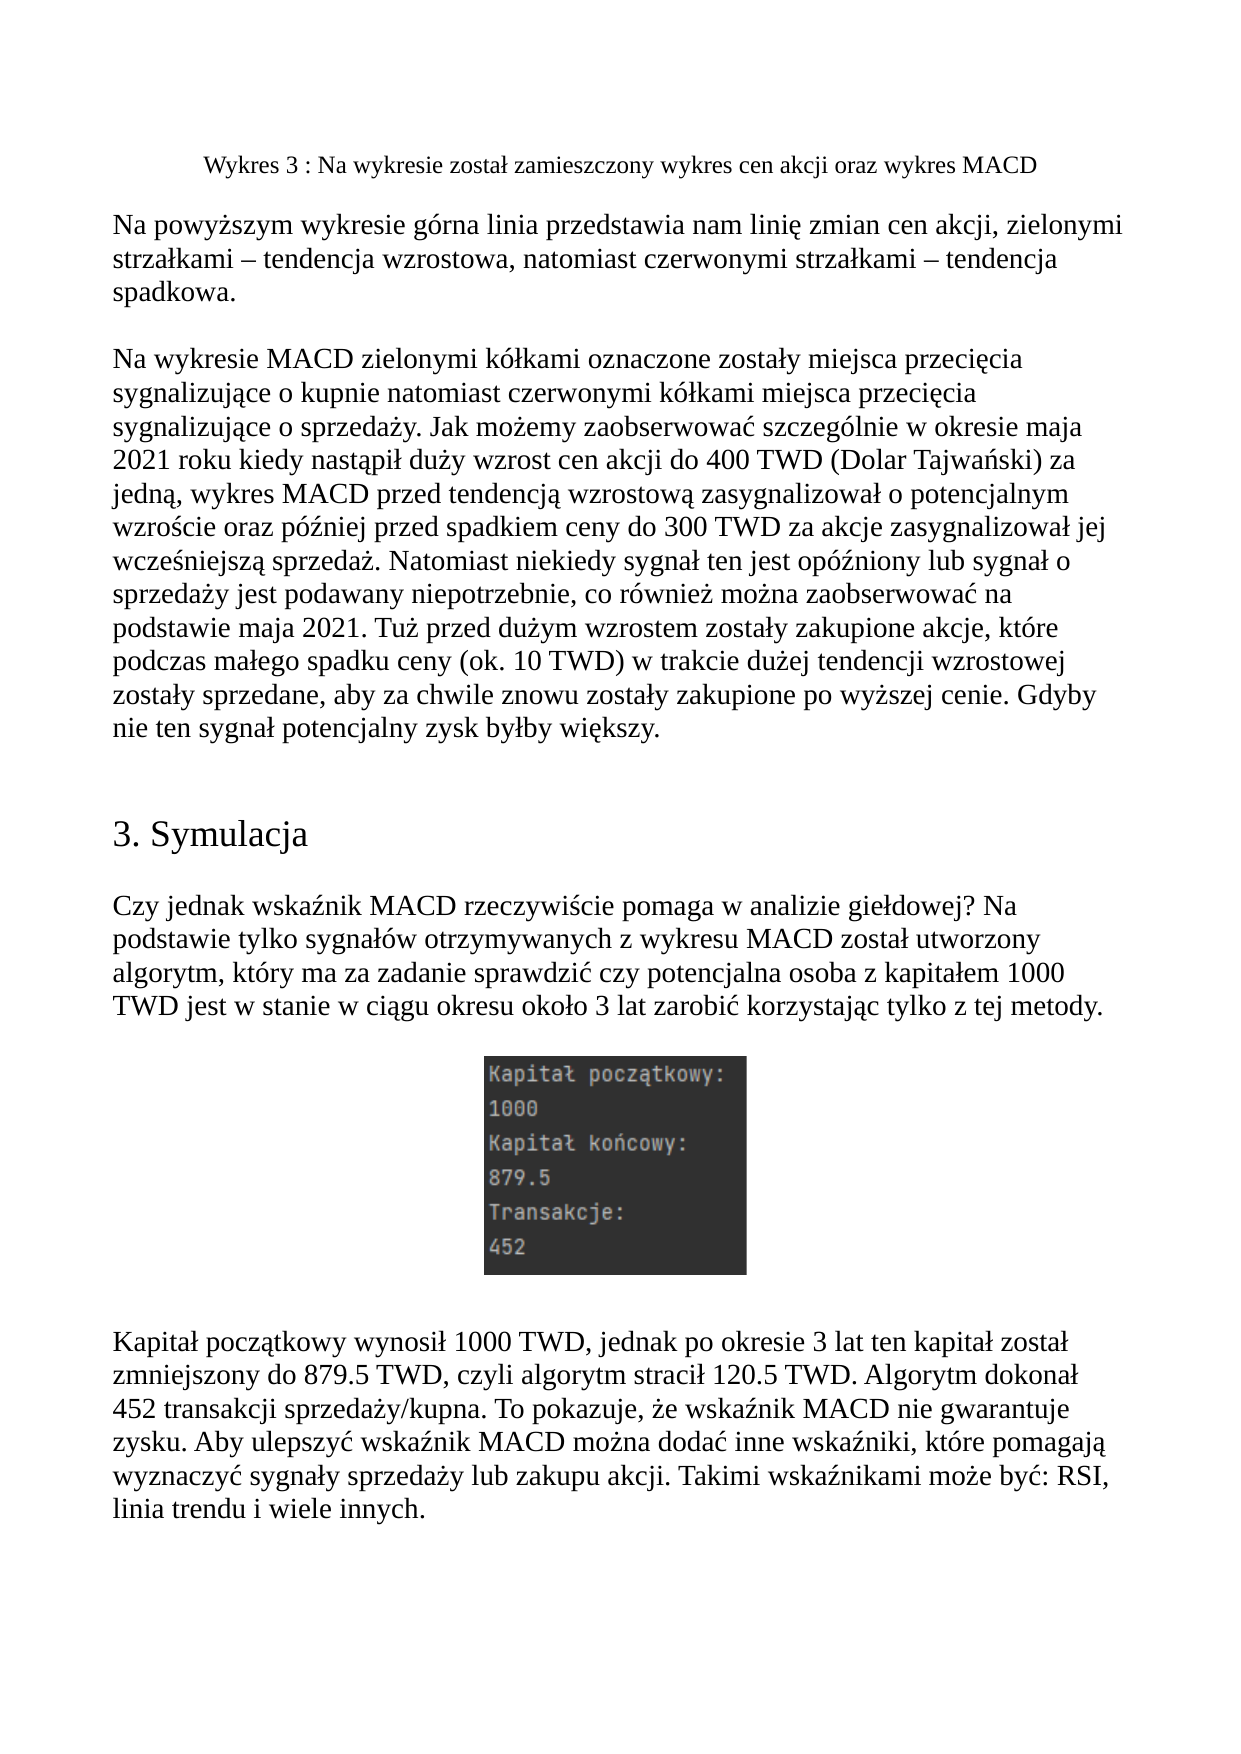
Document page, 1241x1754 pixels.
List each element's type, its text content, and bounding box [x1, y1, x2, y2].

text Na powyższym wykresie górna linia przedstawia nam linię zmian cen akcji, zielonymi strzałkami – tendencja wzrostowa, natomiast czerwonymi strzałkami – tendencja spadkowa. [112, 207, 1128, 308]
text 3. Symulacja [112, 811, 1128, 854]
text Wykres 3 : Na wykresie został zamieszczony wykres cen akcji oraz wykres MACD [112, 150, 1128, 179]
picture [484, 1056, 747, 1275]
text Kapitał początkowy wynosił 1000 TWD, jednak po okresie 3 lat ten kapitał został zmniejszony do 879.5 TWD, czyli algorytm stracił 120.5 TWD. Algorytm dokonał 452 transakcji sprzedaży/kupna. To pokazuje, że wskaźnik MACD nie gwarantuje zysku. Aby ulepszyć wskaźnik MACD można dodać inne wskaźniki, które pomagają wyznaczyć sygnały sprzedaży lub zakupu akcji. Takimi wskaźnikami może być: RSI, linia trendu i wiele innych. [112, 1324, 1128, 1525]
text Na wykresie MACD zielonymi kółkami oznaczone zostały miejsca przecięcia sygnalizujące o kupnie natomiast czerwonymi kółkami miejsca przecięcia sygnalizujące o sprzedaży. Jak możemy zaobserwować szczególnie w okresie maja 2021 roku kiedy nastąpił duży wzrost cen akcji do 400 TWD (Dolar Tajwański) za jedną, wykres MACD przed tendencją wzrostową zasygnalizował o potencjalnym wzroście oraz później przed spadkiem ceny do 300 TWD za akcje zasygnalizował jej wcześniejszą sprzedaż. Natomiast niekiedy sygnał ten jest opóźniony lub sygnał o sprzedaży jest podawany niepotrzebnie, co również można zaobserwować na podstawie maja 2021. Tuż przed dużym wzrostem zostały zakupione akcje, które podczas małego spadku ceny (ok. 10 TWD) w trakcie dużej tendencji wzrostowej zostały sprzedane, aby za chwile znowu zostały zakupione po wyższej cenie. Gdyby nie ten sygnał potencjalny zysk byłby większy. [112, 342, 1128, 744]
text Czy jednak wskaźnik MACD rzeczywiście pomaga w analizie giełdowej? Na podstawie tylko sygnałów otrzymywanych z wykresu MACD został utworzony algorytm, który ma za zadanie sprawdzić czy potencjalna osoba z kapitałem 1000 TWD jest w stanie w ciągu okresu około 3 lat zarobić korzystając tylko z tej metody. [112, 888, 1128, 1022]
